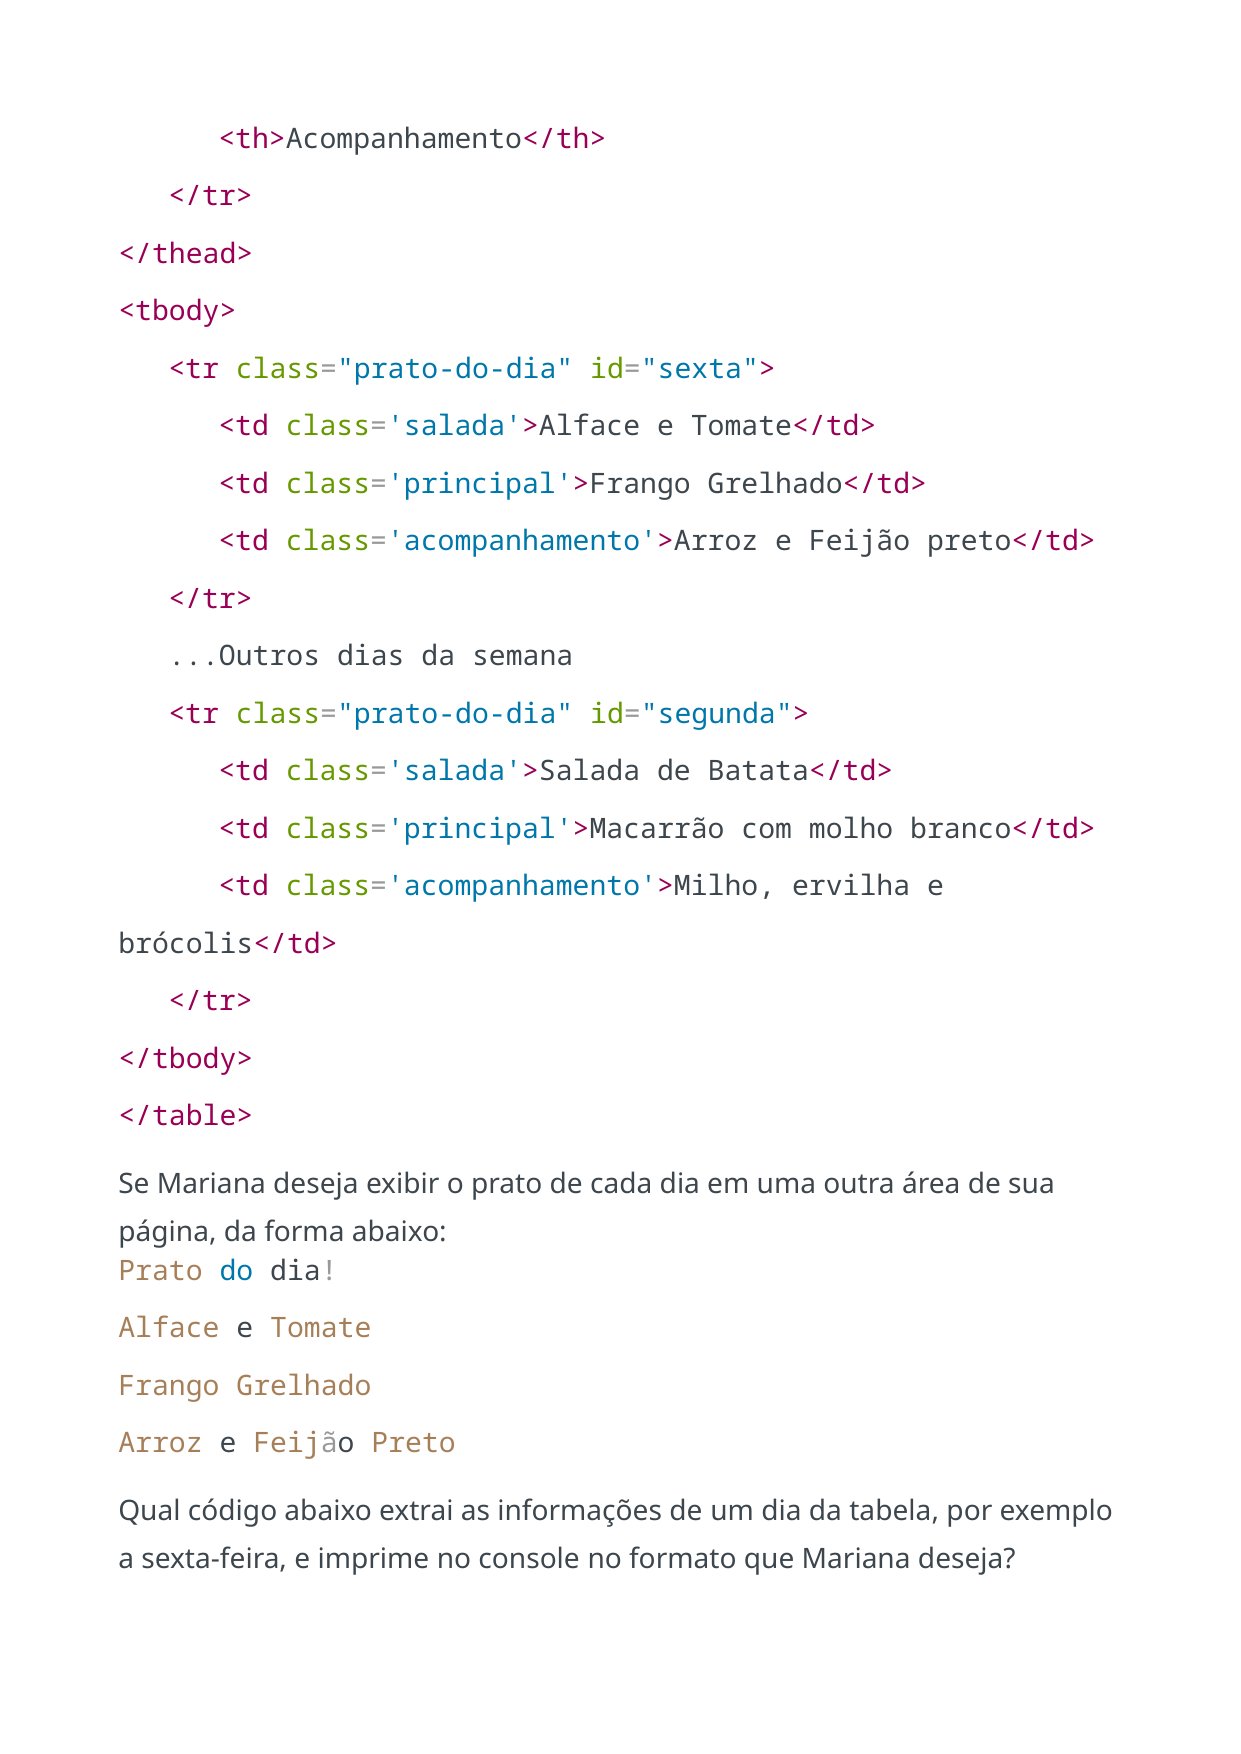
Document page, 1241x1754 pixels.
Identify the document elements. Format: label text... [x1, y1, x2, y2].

text </tbody> [118, 1038, 1122, 1076]
text <td class='principal'>Frango Grelhado</td> [118, 463, 1122, 501]
text <td class='principal'>Macarrão com molho branco</td> [118, 808, 1122, 846]
text </tr> [118, 176, 1122, 214]
text <tr class="prato-do-dia" id="sexta"> [118, 348, 1122, 386]
text ...Outros dias da semana [118, 636, 1122, 674]
subtitle Se Mariana deseja exibir o prato de cada dia em uma outra área de sua página, da forma abaixo: [118, 1153, 1122, 1250]
text <td class='acompanhamento'>Milho, ervilha e brócolis</td> [118, 866, 1122, 961]
text Arroz e Feijão Preto [118, 1422, 1122, 1461]
text </tr> [118, 981, 1122, 1019]
text <td class='acompanhamento'>Arroz e Feijão preto</td> [118, 521, 1122, 559]
text Frango Grelhado [118, 1365, 1122, 1403]
subtitle Qual código abaixo extrai as informações de um dia da tabela, por exemplo a sexta-feira, e imprime no console no formato que Mariana deseja? [118, 1480, 1122, 1577]
text <td class='salada'>Salada de Batata</td> [118, 751, 1122, 789]
text </table> [118, 1096, 1122, 1134]
text <tbody> [118, 291, 1122, 329]
text Alface e Tomate [118, 1307, 1122, 1346]
text </tr> [118, 578, 1122, 616]
text Prato do dia! [118, 1250, 1122, 1288]
text <tr class="prato-do-dia" id="segunda"> [118, 693, 1122, 731]
text <th>Acompanhamento</th> [118, 118, 1122, 156]
text <td class='salada'>Alface e Tomate</td> [118, 406, 1122, 444]
text </thead> [118, 233, 1122, 271]
